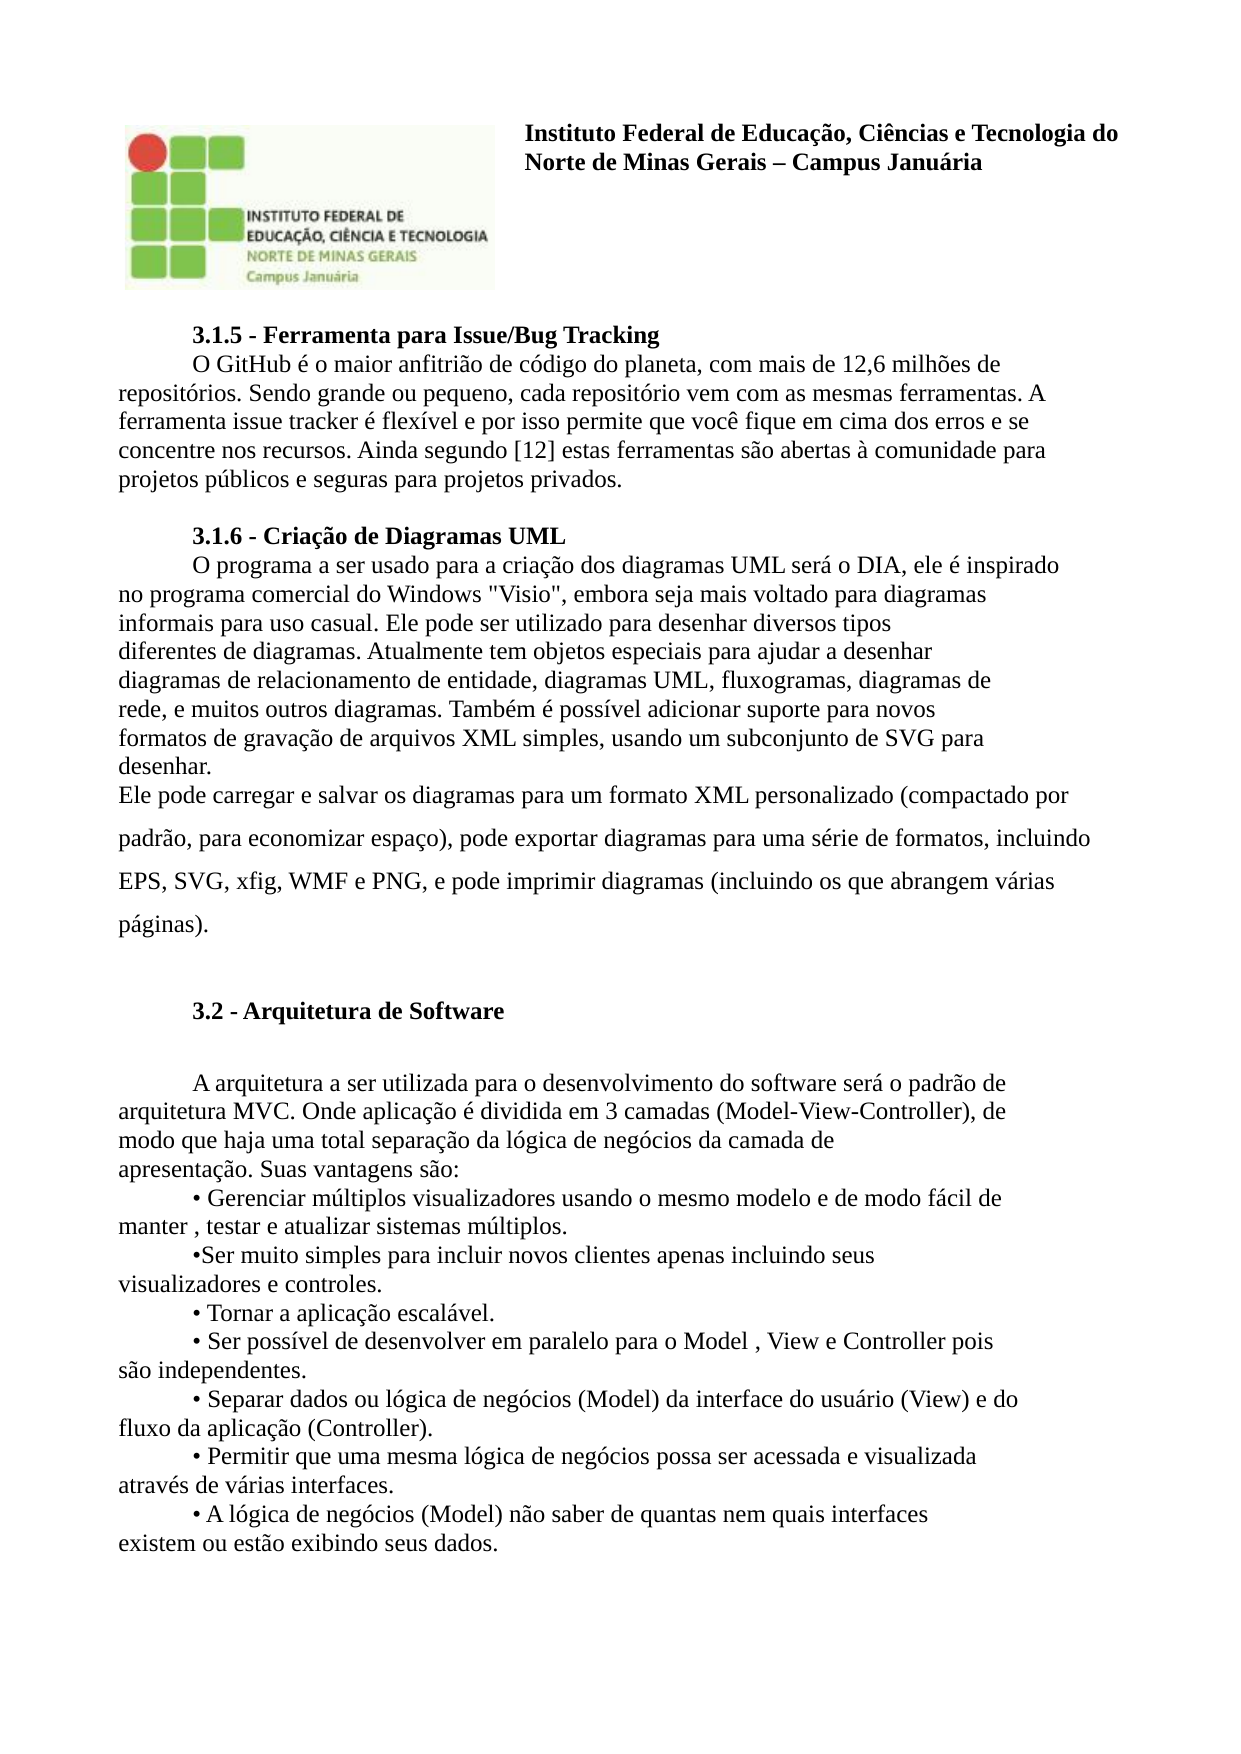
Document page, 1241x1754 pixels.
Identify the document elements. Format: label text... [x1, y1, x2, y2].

text informais para uso casual. Ele pode ser utilizado para desenhar diversos tipos [118, 608, 1122, 636]
text no programa comercial do Windows "Visio", embora seja mais voltado para diagramas [118, 579, 1122, 608]
text fluxo da aplicação (Controller). [118, 1413, 1122, 1441]
text • Gerenciar múltiplos visualizadores usando o mesmo modelo e de modo fácil de [118, 1183, 1122, 1211]
text Ele pode carregar e salvar os diagramas para um formato XML personalizado (compactado por padrão, para economizar espaço), pode exportar diagramas para uma série de formatos, incluindo EPS, SVG, xfig, WMF e PNG, e pode imprimir diagramas (incluindo os que abrangem várias páginas). [118, 780, 1122, 938]
text diagramas de relacionamento de entidade, diagramas UML, fluxogramas, diagramas de [118, 665, 1122, 694]
text rede, e muitos outros diagramas. Também é possível adicionar suporte para novos [118, 694, 1122, 723]
text visualizadores e controles. [118, 1269, 1122, 1298]
text diferentes de diagramas. Atualmente tem objetos especiais para ajudar a desenhar [118, 636, 1122, 665]
text 3.1.5 - Ferramenta para Issue/Bug Tracking [118, 320, 1122, 349]
text desenhar. [118, 751, 1122, 780]
picture [124, 125, 495, 290]
text manter , testar e atualizar sistemas múltiplos. [118, 1211, 1122, 1240]
text 3.2 - Arquitetura de Software [118, 996, 1122, 1024]
text 3.1.6 - Criação de Diagramas UML [118, 521, 1122, 550]
text O programa a ser usado para a criação dos diagramas UML será o DIA, ele é inspirado [118, 550, 1122, 579]
text O GitHub é o maior anfitrião de código do planeta, com mais de 12,6 milhões de repositórios. Sendo grande ou pequeno, cada repositório vem com as mesmas ferramentas. A ferramenta issue tracker é flexível e por isso permite que você fique em cima dos erros e se concentre nos recursos. Ainda segundo [12] estas ferramentas são abertas à comunidade para projetos públicos e seguras para projetos privados. [118, 349, 1122, 493]
text formatos de gravação de arquivos XML simples, usando um subconjunto de SVG para [118, 723, 1122, 751]
text • Separar dados ou lógica de negócios (Model) da interface do usuário (View) e do [118, 1384, 1122, 1413]
text A arquitetura a ser utilizada para o desenvolvimento do software será o padrão de [118, 1068, 1122, 1096]
text são independentes. [118, 1355, 1122, 1384]
text existem ou estão exibindo seus dados. [118, 1528, 1122, 1556]
text •Ser muito simples para incluir novos clientes apenas incluindo seus [118, 1240, 1122, 1269]
text apresentação. Suas vantagens são: [118, 1154, 1122, 1183]
text modo que haja uma total separação da lógica de negócios da camada de [118, 1125, 1122, 1154]
text • Tornar a aplicação escalável. [118, 1298, 1122, 1326]
text arquitetura MVC. Onde aplicação é dividida em 3 camadas (Model-View-Controller), de [118, 1096, 1122, 1125]
text • Ser possível de desenvolver em paralelo para o Model , View e Controller pois [118, 1326, 1122, 1355]
text através de várias interfaces. [118, 1470, 1122, 1499]
text • A lógica de negócios (Model) não saber de quantas nem quais interfaces [118, 1499, 1122, 1528]
text • Permitir que uma mesma lógica de negócios possa ser acessada e visualizada [118, 1441, 1122, 1470]
